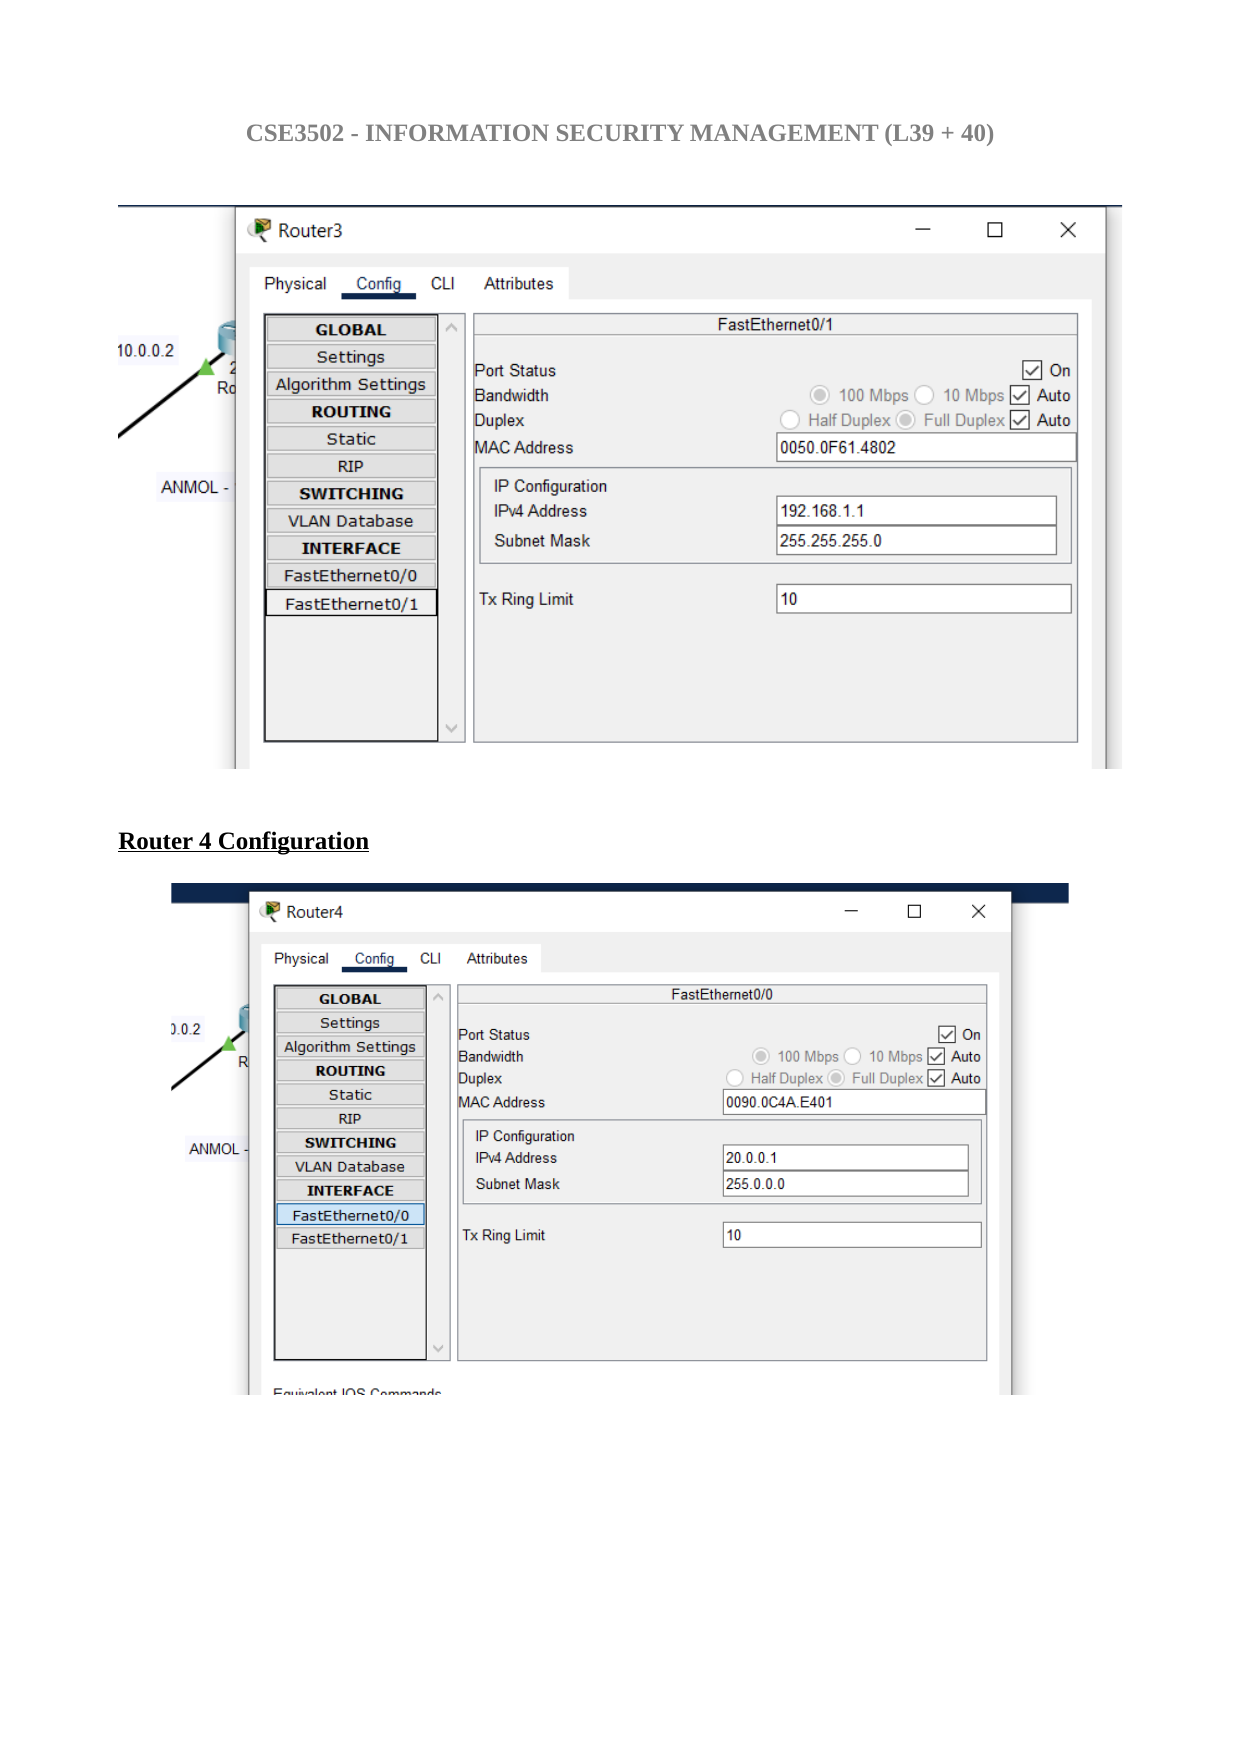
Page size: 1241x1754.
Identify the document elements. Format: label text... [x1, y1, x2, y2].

text Router 4 Configuration [118, 826, 1122, 855]
picture [118, 205, 1123, 769]
picture [171, 883, 1069, 1395]
